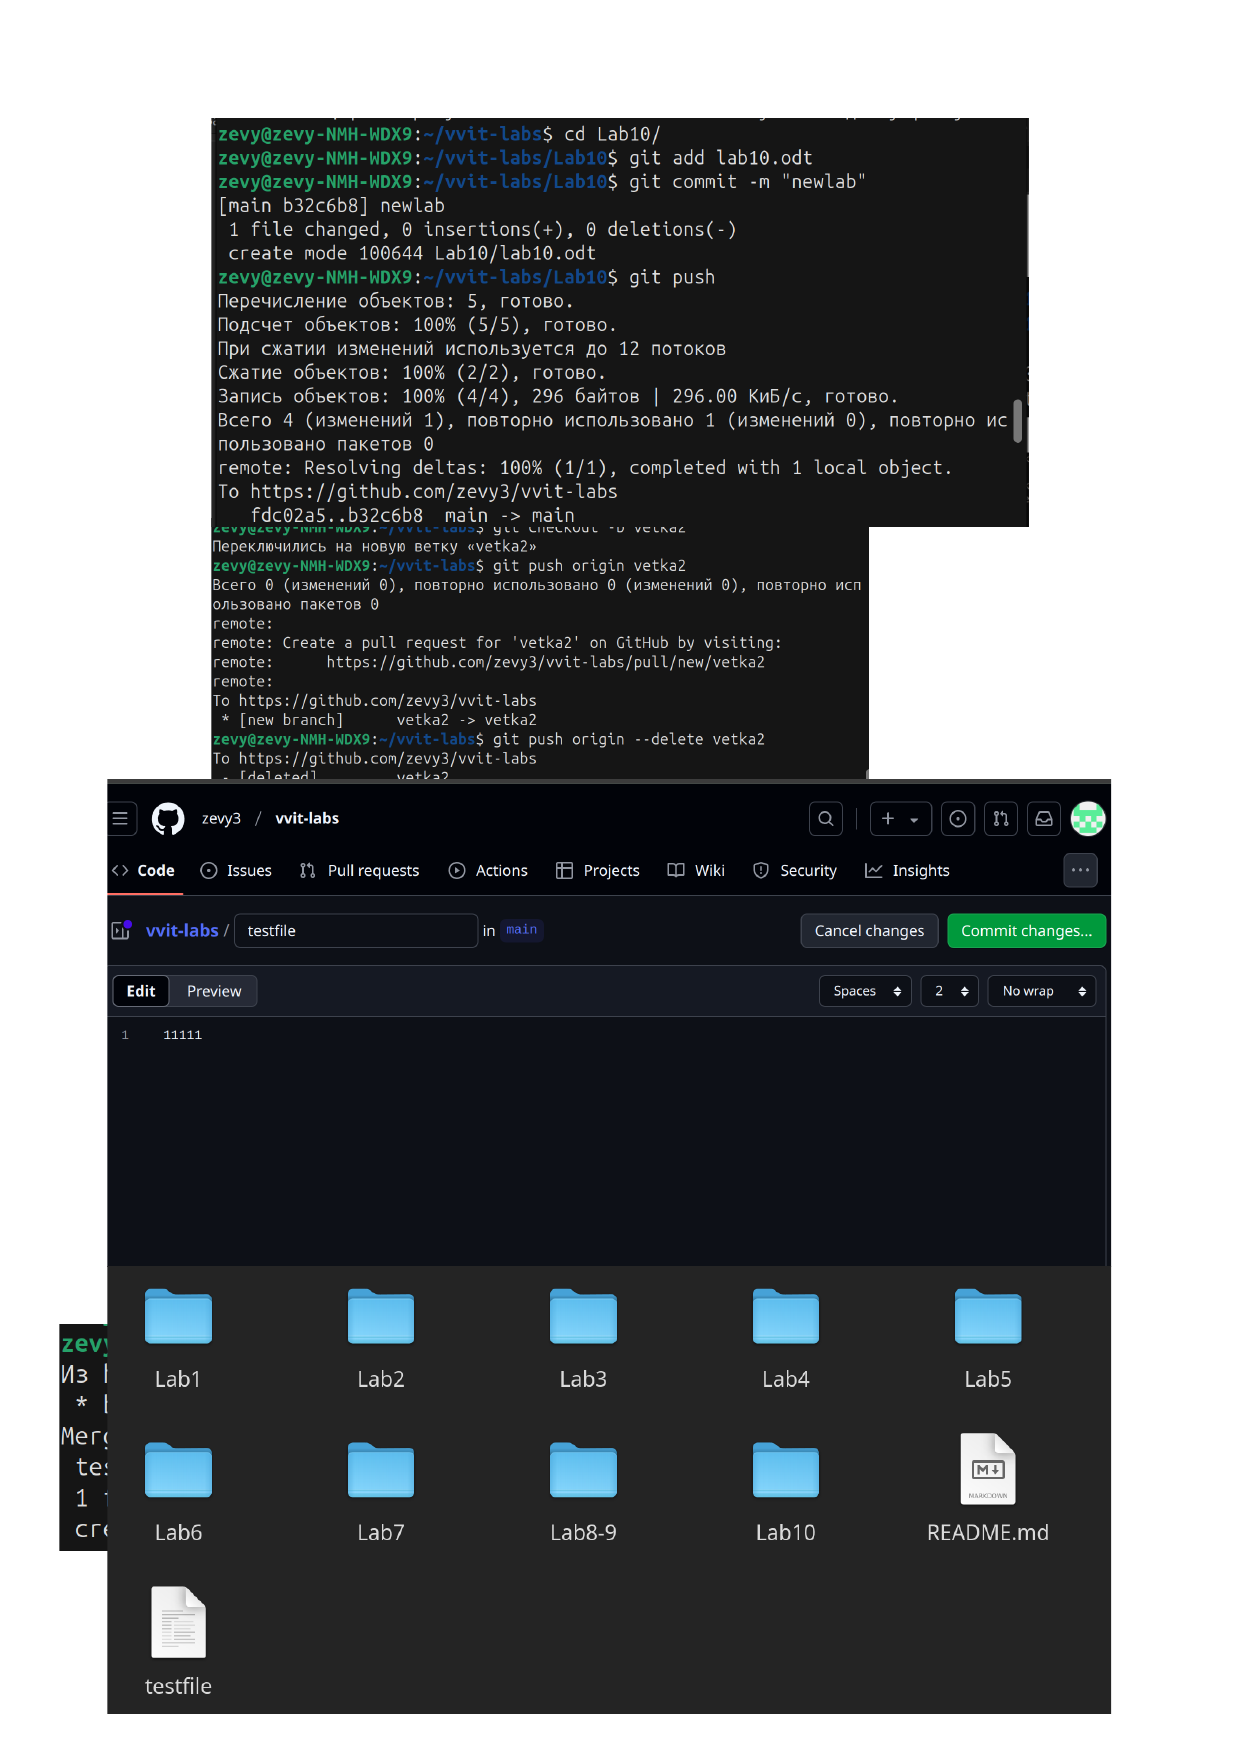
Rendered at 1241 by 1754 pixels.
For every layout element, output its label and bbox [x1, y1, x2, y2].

picture [59, 118, 1112, 1714]
